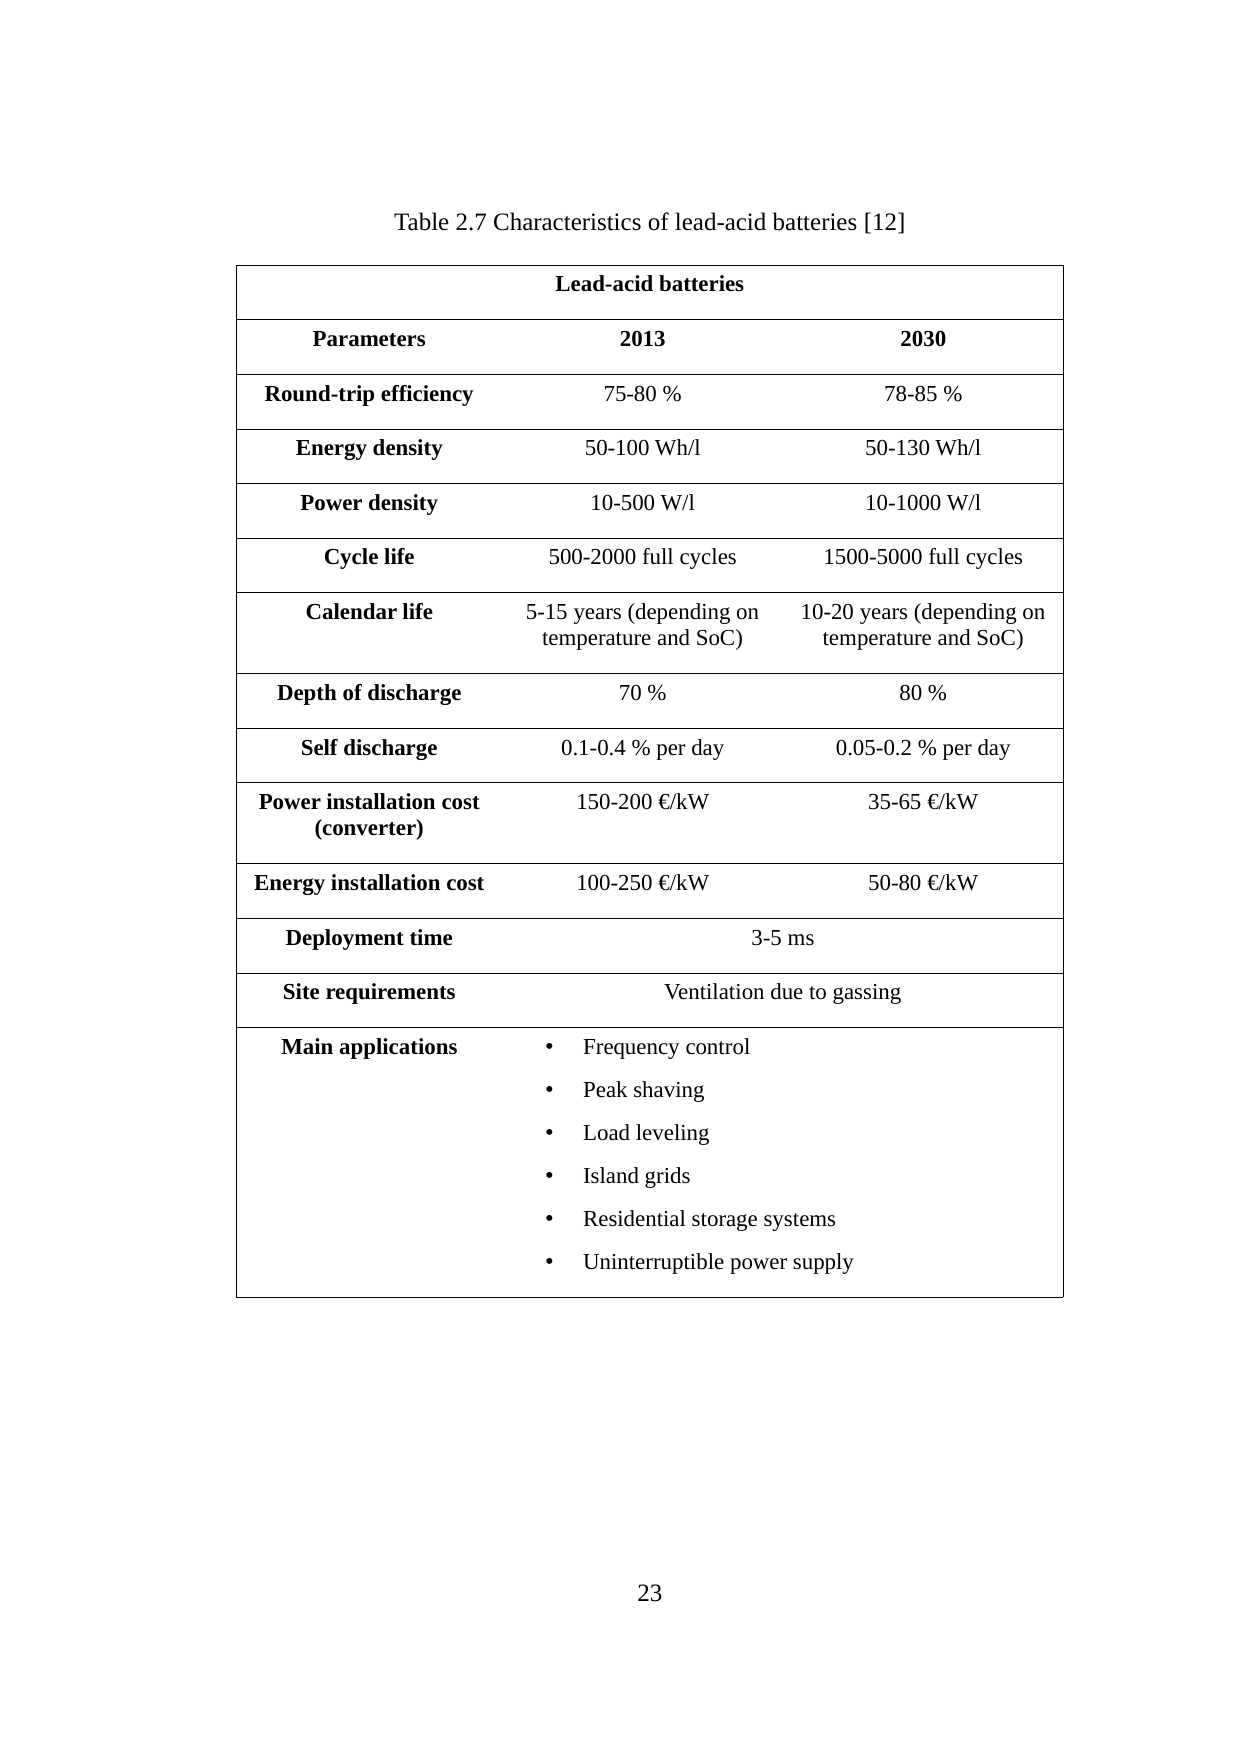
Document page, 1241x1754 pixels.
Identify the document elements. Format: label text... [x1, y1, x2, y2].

table_header Lead-acid batteries [237, 266, 1063, 319]
table_cell 10-500 W/l [502, 484, 783, 538]
table_cell Main applications [237, 1028, 502, 1297]
table_cell 10-1000 W/l [783, 484, 1063, 538]
table_cell 50-80 €/kW [783, 864, 1063, 918]
table_cell Self discharge [237, 729, 502, 782]
table_cell 75-80 % [502, 375, 783, 428]
text Table 2.7 Characteristics of lead-acid batteries [12]⁠ [236, 207, 1063, 236]
table_cell 70 % [502, 674, 783, 728]
table_cell 10-20 years (depending on temperature and SoC) [783, 593, 1063, 673]
table_cell 1500-5000 full cycles [783, 539, 1063, 592]
table_cell Energy density [237, 430, 502, 483]
table_cell Energy installation cost [237, 864, 502, 918]
table_cell Frequency control Peak shaving Load leveling Island grids Residential storage systems Uninterruptible power supply [502, 1028, 1063, 1297]
table_cell Ventilation due to gassing [502, 974, 1063, 1027]
table_cell 0.05-0.2 % per day [783, 729, 1063, 782]
table_cell Parameters [237, 320, 502, 374]
table_cell 0.1-0.4 % per day [502, 729, 783, 782]
table_cell 5-15 years (depending on temperature and SoC) [502, 593, 783, 673]
table_cell 80 % [783, 674, 1063, 728]
table_cell 50-100 Wh/l [502, 430, 783, 483]
table_cell Site requirements [237, 974, 502, 1027]
table_cell 500-2000 full cycles [502, 539, 783, 592]
table_cell 150-200 €/kW [502, 783, 783, 863]
table_cell 2030 [783, 320, 1063, 374]
table_cell Cycle life [237, 539, 502, 592]
table_cell 35-65 €/kW [783, 783, 1063, 863]
table_cell 50-130 Wh/l [783, 430, 1063, 483]
table_cell 78-85 % [783, 375, 1063, 428]
table_cell Deployment time [237, 919, 502, 972]
table_cell 3-5 ms [502, 919, 1063, 972]
table_cell 100-250 €/kW [502, 864, 783, 918]
table_cell Calendar life [237, 593, 502, 673]
table_cell Depth of discharge [237, 674, 502, 728]
table_cell Power installation cost (converter) [237, 783, 502, 863]
table_cell Round-trip efficiency [237, 375, 502, 428]
table_cell 2013 [502, 320, 783, 374]
table_cell Power density [237, 484, 502, 538]
